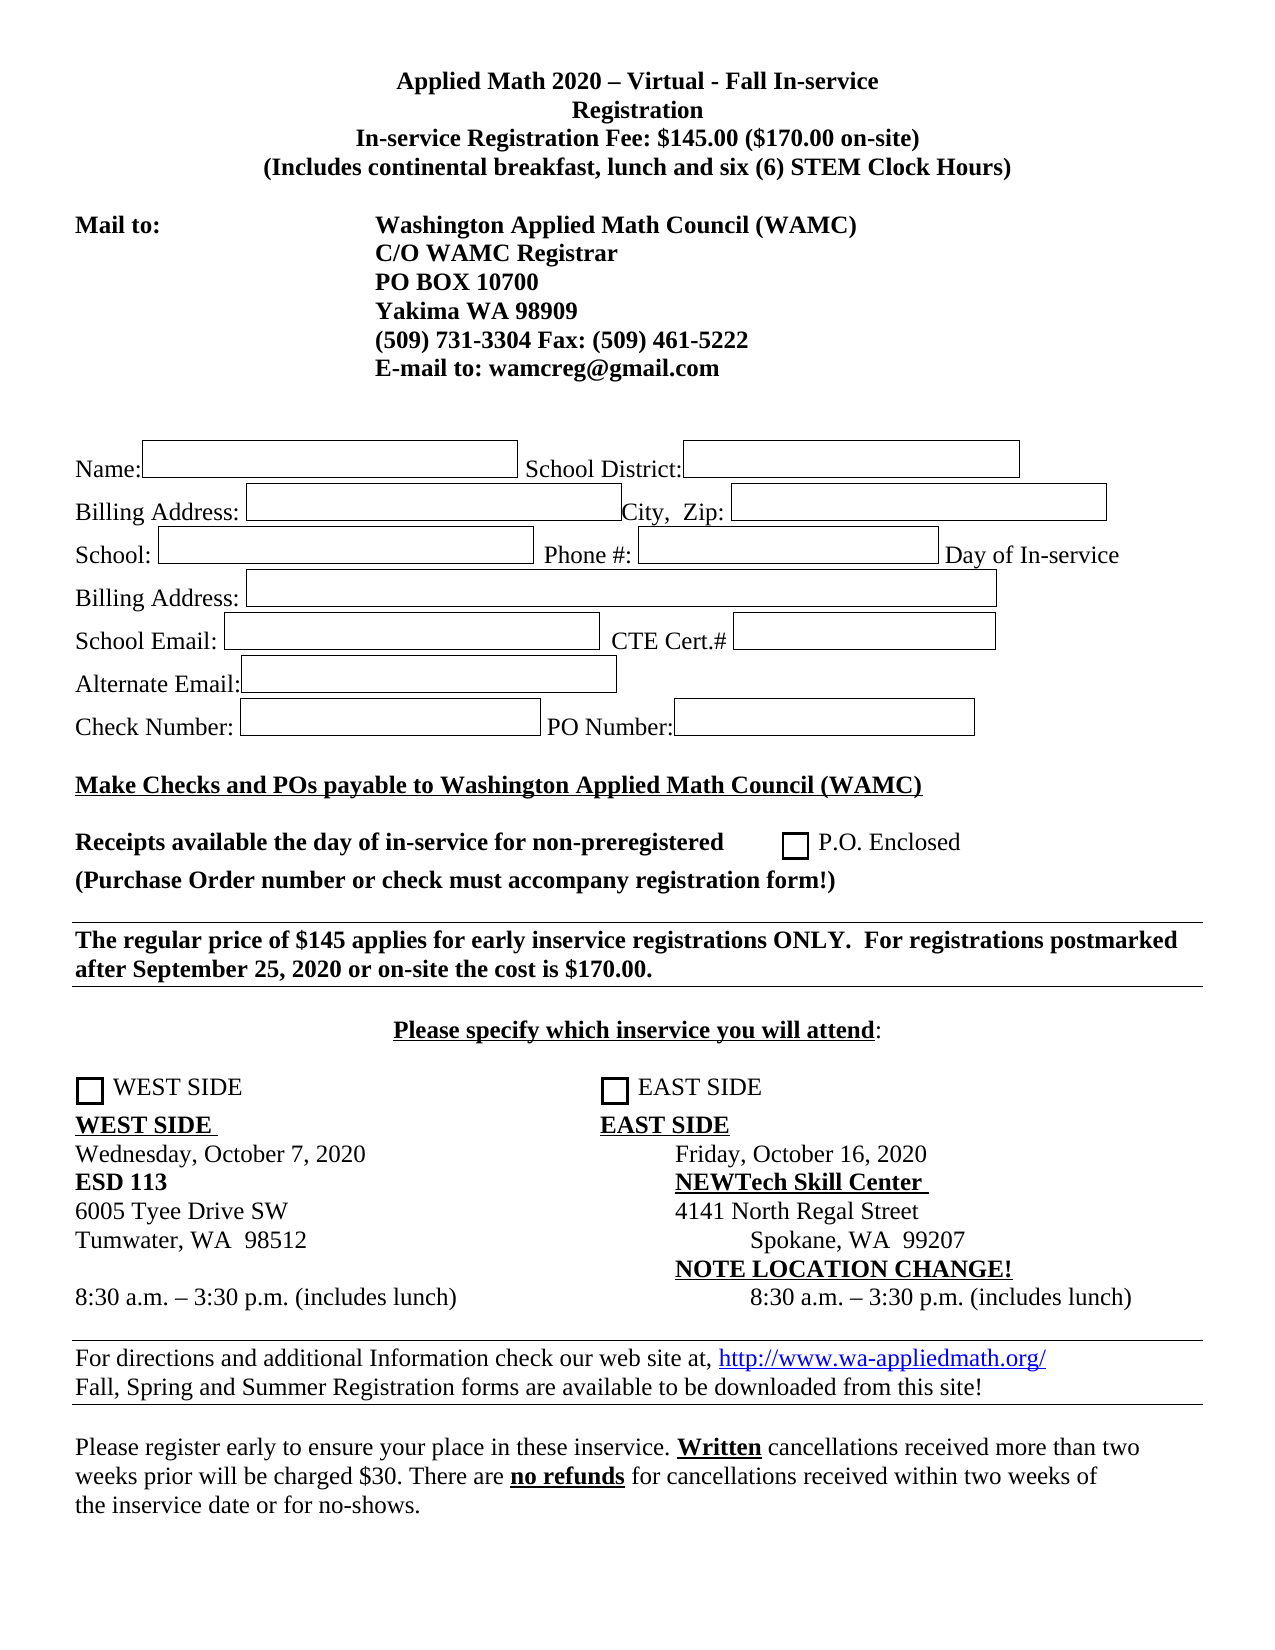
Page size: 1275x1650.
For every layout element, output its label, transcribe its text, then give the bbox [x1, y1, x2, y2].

text For directions and additional Information check our web site at, http://www.wa-appliedmath.org/ [72, 1341, 1203, 1369]
text EAST SIDE [638, 1072, 1200, 1110]
text Please specify which inservice you will attend: [75, 1015, 1200, 1043]
text the inservice date or for no-shows. [75, 1490, 1200, 1519]
text Check Number: PO Number: [75, 698, 1200, 741]
text Billing Address: City, Zip: [75, 483, 1200, 526]
text WEST SIDE [113, 1072, 600, 1110]
text Billing Address: [75, 569, 1200, 612]
text C/O WAMC Registrar [75, 238, 1200, 267]
text ESD 113 NEWTech Skill Center [75, 1167, 1200, 1196]
text School Email: CTE Cert.# [75, 612, 1200, 655]
text In-service Registration Fee: $145.00 ($170.00 on-site) [75, 123, 1200, 152]
text 8:30 a.m. – 3:30 p.m. (includes lunch) 8:30 a.m. – 3:30 p.m. (includes lunch) [75, 1282, 1200, 1311]
text Mail to: Washington Applied Math Council (WAMC) [75, 210, 1200, 238]
text School: Phone #: Day of In-service [75, 526, 1200, 569]
subtitle Applied Math 2020 – Virtual - Fall In-service [75, 66, 1200, 95]
text P.O. Enclosed [818, 827, 1200, 865]
text PO BOX 10700 [75, 267, 1200, 296]
text Receipts available the day of in-service for non-preregistered [75, 827, 780, 865]
text Name: School District: [75, 440, 1200, 483]
text (509) 731-3304 Fax: (509) 461-5222 [75, 325, 1200, 353]
text Please register early to ensure your place in these inservice. Written cancellations received more than two weeks prior will be charged $30. There are no refunds for cancellations received within two weeks of [75, 1432, 1200, 1490]
text (Includes continental breakfast, lunch and six (6) STEM Clock Hours) [75, 152, 1200, 181]
text WEST SIDE EAST SIDE [75, 1110, 1200, 1139]
text The regular price of $145 applies for early inservice registrations ONLY. For registrations postmarked after September 25, 2020 or on-site the cost is $170.00. [72, 923, 1203, 986]
text E-mail to: wamcreg@gmail.com [75, 353, 1200, 382]
text Fall, Spring and Summer Registration forms are available to be downloaded from this site! [72, 1369, 1203, 1404]
text (Purchase Order number or check must accompany registration form!) [75, 865, 1200, 893]
text Registration [75, 95, 1200, 123]
text Make Checks and POs payable to Washington Applied Math Council (WAMC) [75, 770, 1200, 798]
text 6005 Tyee Drive SW 4141 North Regal Street [75, 1196, 1200, 1225]
text Tumwater, WA 98512 Spokane, WA 99207 [75, 1225, 1200, 1254]
text Yakima WA 98909 [75, 296, 1200, 325]
text Alternate Email: [75, 655, 1200, 698]
text NOTE LOCATION CHANGE! [75, 1254, 1200, 1282]
text Wednesday, October 7, 2020 Friday, October 16, 2020 [75, 1139, 1200, 1167]
